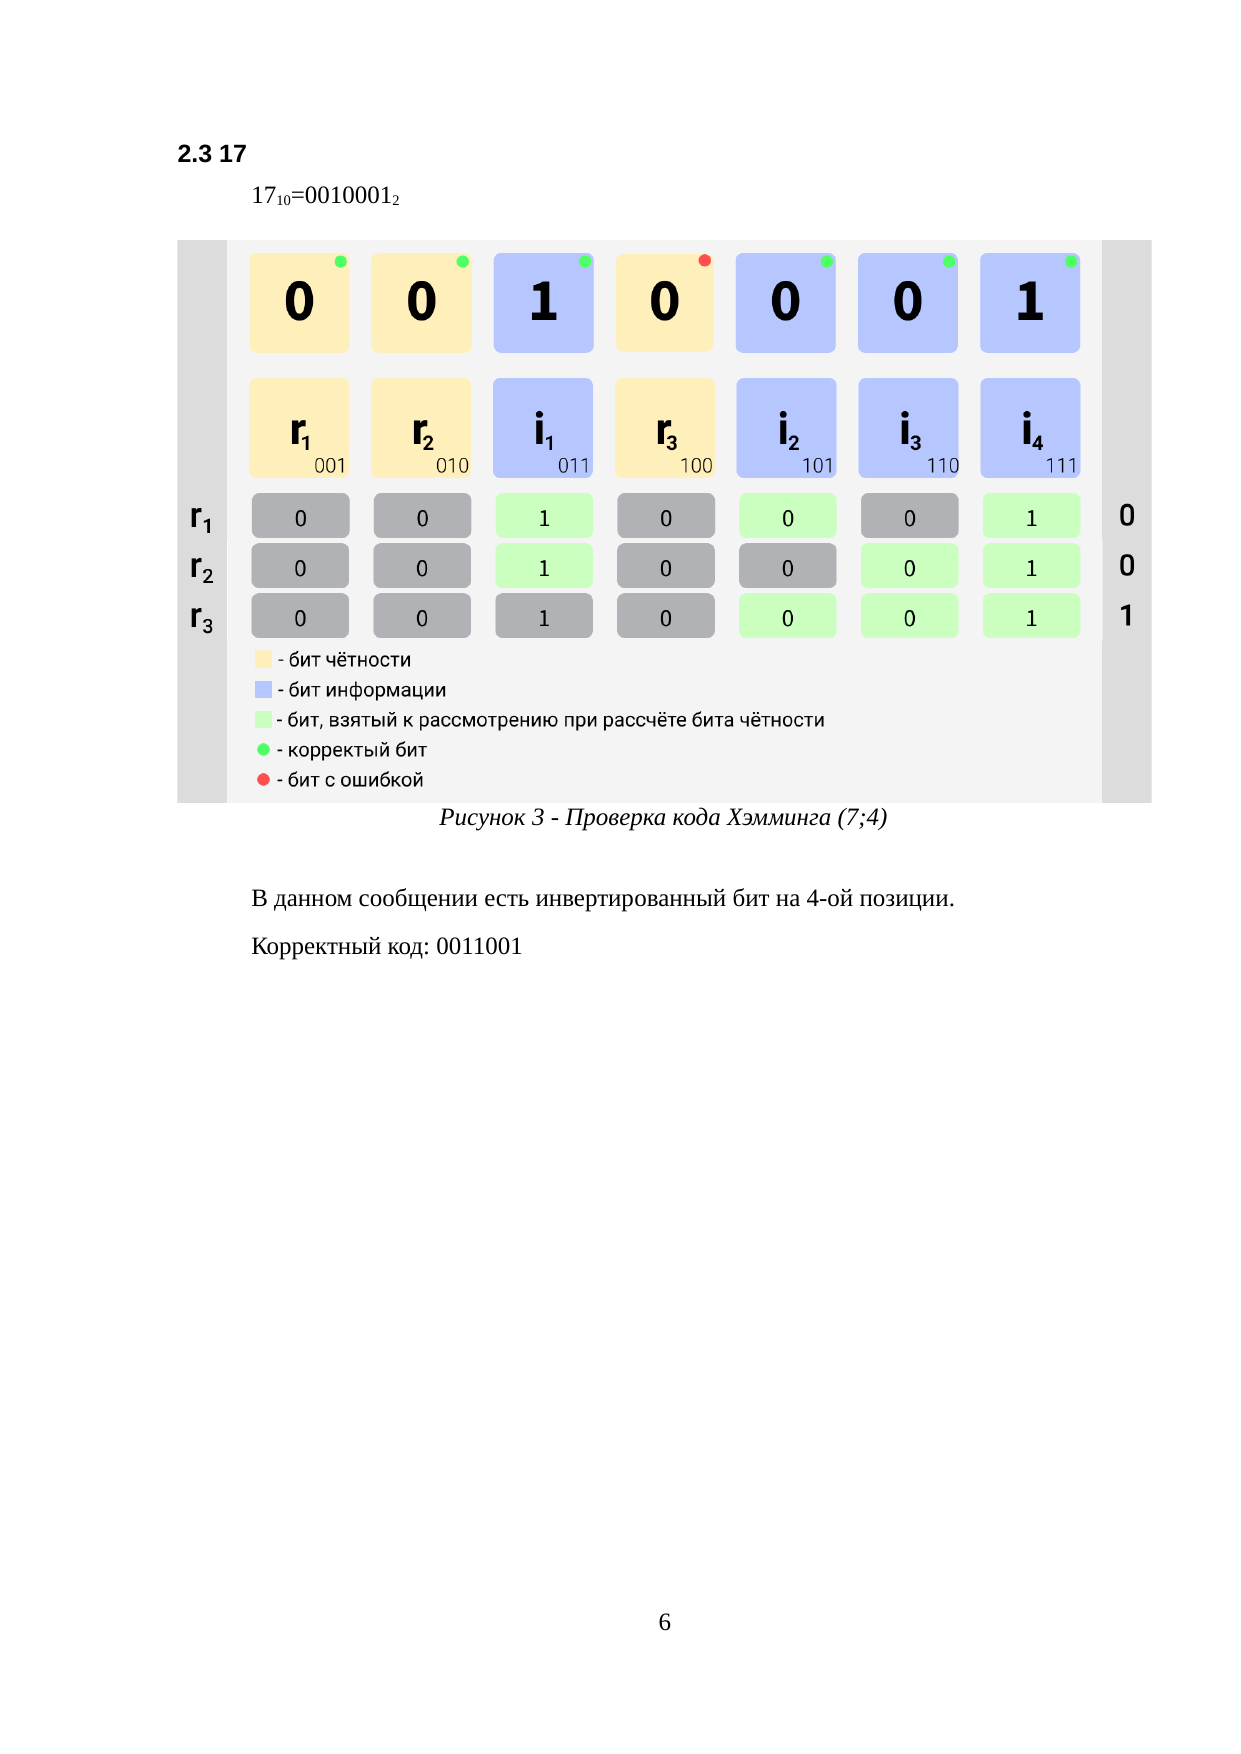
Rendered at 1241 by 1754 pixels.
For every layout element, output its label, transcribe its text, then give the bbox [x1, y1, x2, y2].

text Корректный код: 0011001 [177, 931, 1152, 959]
picture [177, 240, 1152, 803]
text Рисунок 3 - Проверка кода Хэмминга (7;4) [177, 803, 1152, 831]
text В данном сообщении есть инвертированный бит на 4-ой позиции. [177, 883, 1152, 912]
text 1710=00100012 [177, 180, 1152, 209]
subtitle 2.3 17 [177, 139, 1152, 168]
